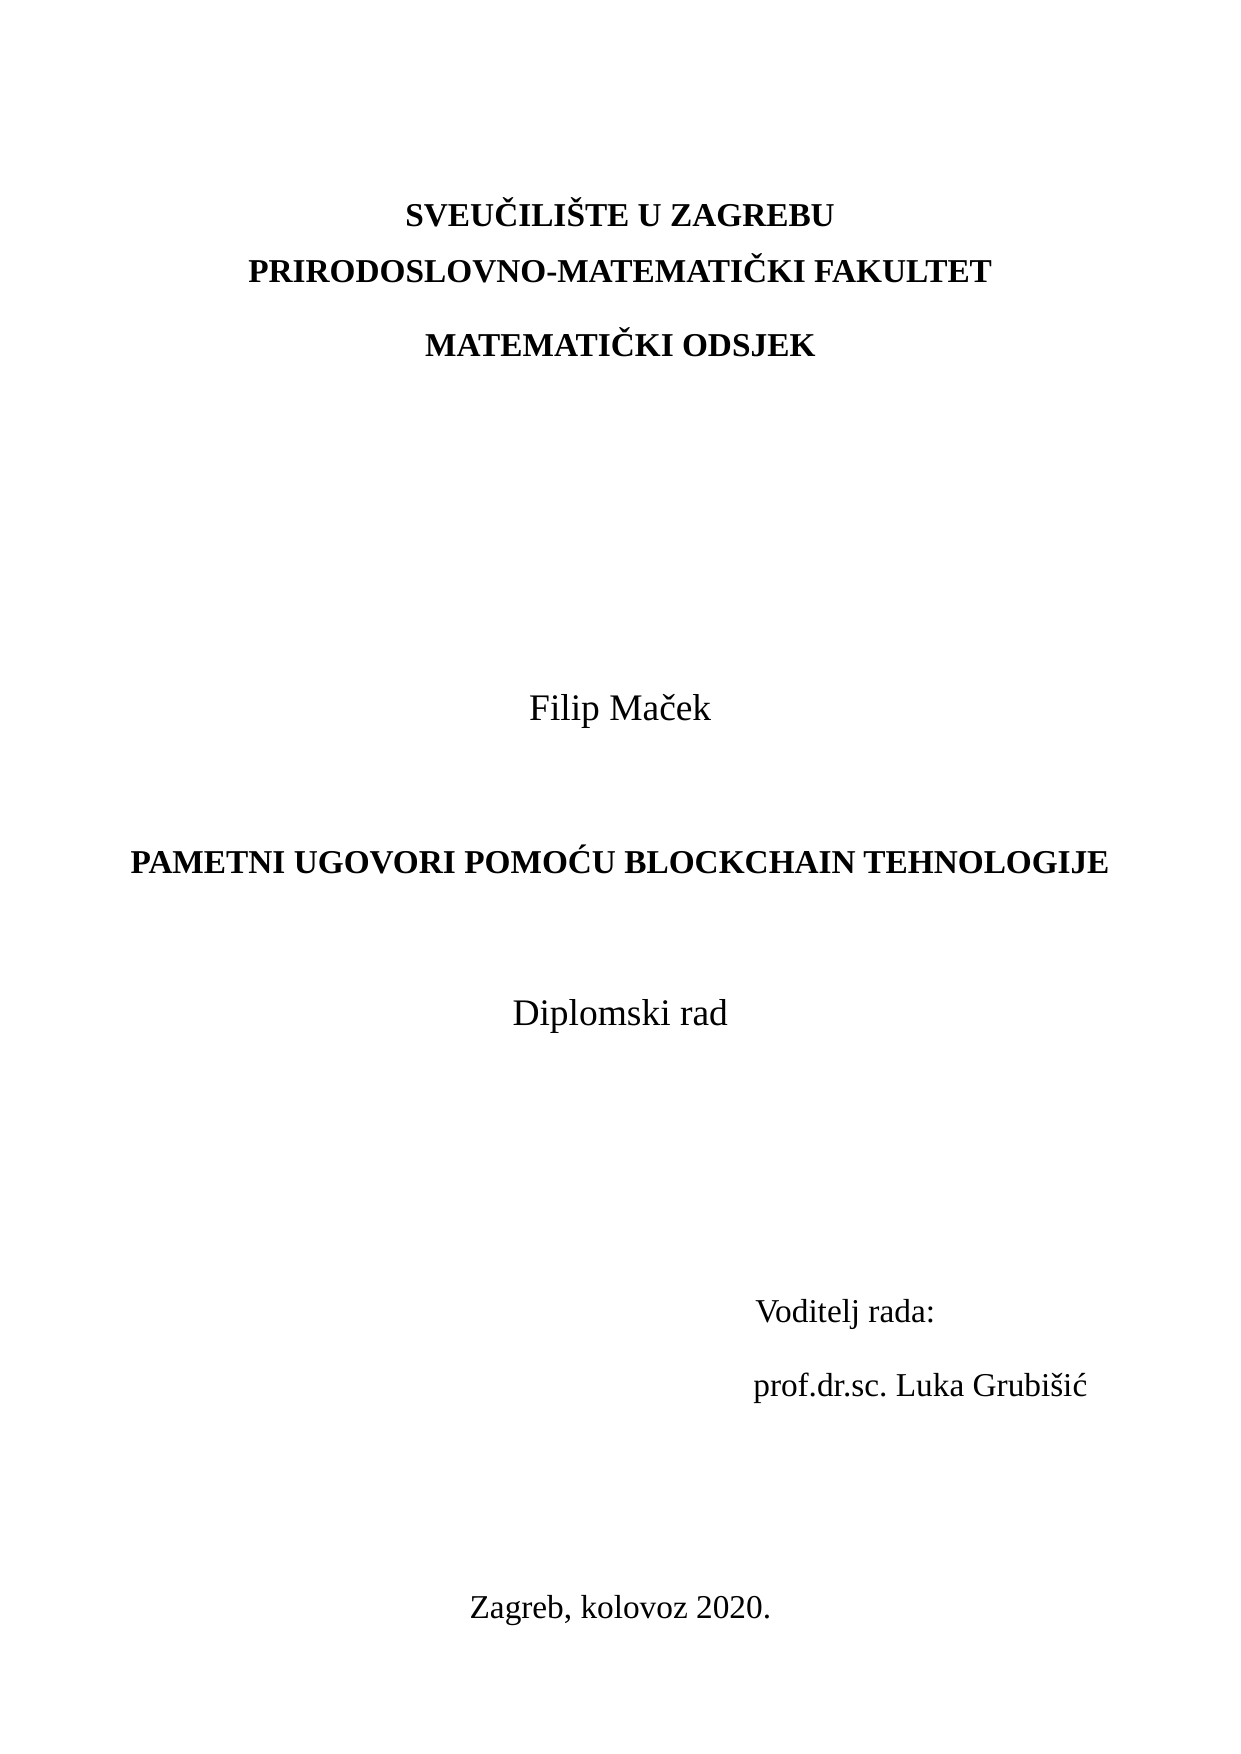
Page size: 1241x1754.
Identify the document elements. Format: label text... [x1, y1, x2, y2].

text Voditelj rada: [118, 1291, 1122, 1329]
text Zagreb, kolovoz 2020. [118, 1587, 1122, 1625]
text Filip Maček [118, 685, 1122, 728]
text SVEUČILIŠTE U ZAGREBU [118, 195, 1122, 233]
text Diplomski rad [118, 991, 1122, 1034]
text MATEMATIČKI ODSJEK [118, 325, 1122, 363]
text PAMETNI UGOVORI POMOĆU BLOCKCHAIN TEHNOLOGIJE [118, 843, 1122, 881]
text prof.dr.sc. Luka Grubišić [118, 1365, 1122, 1403]
text PRIRODOSLOVNO-MATEMATIČKI FAKULTET [118, 251, 1122, 289]
